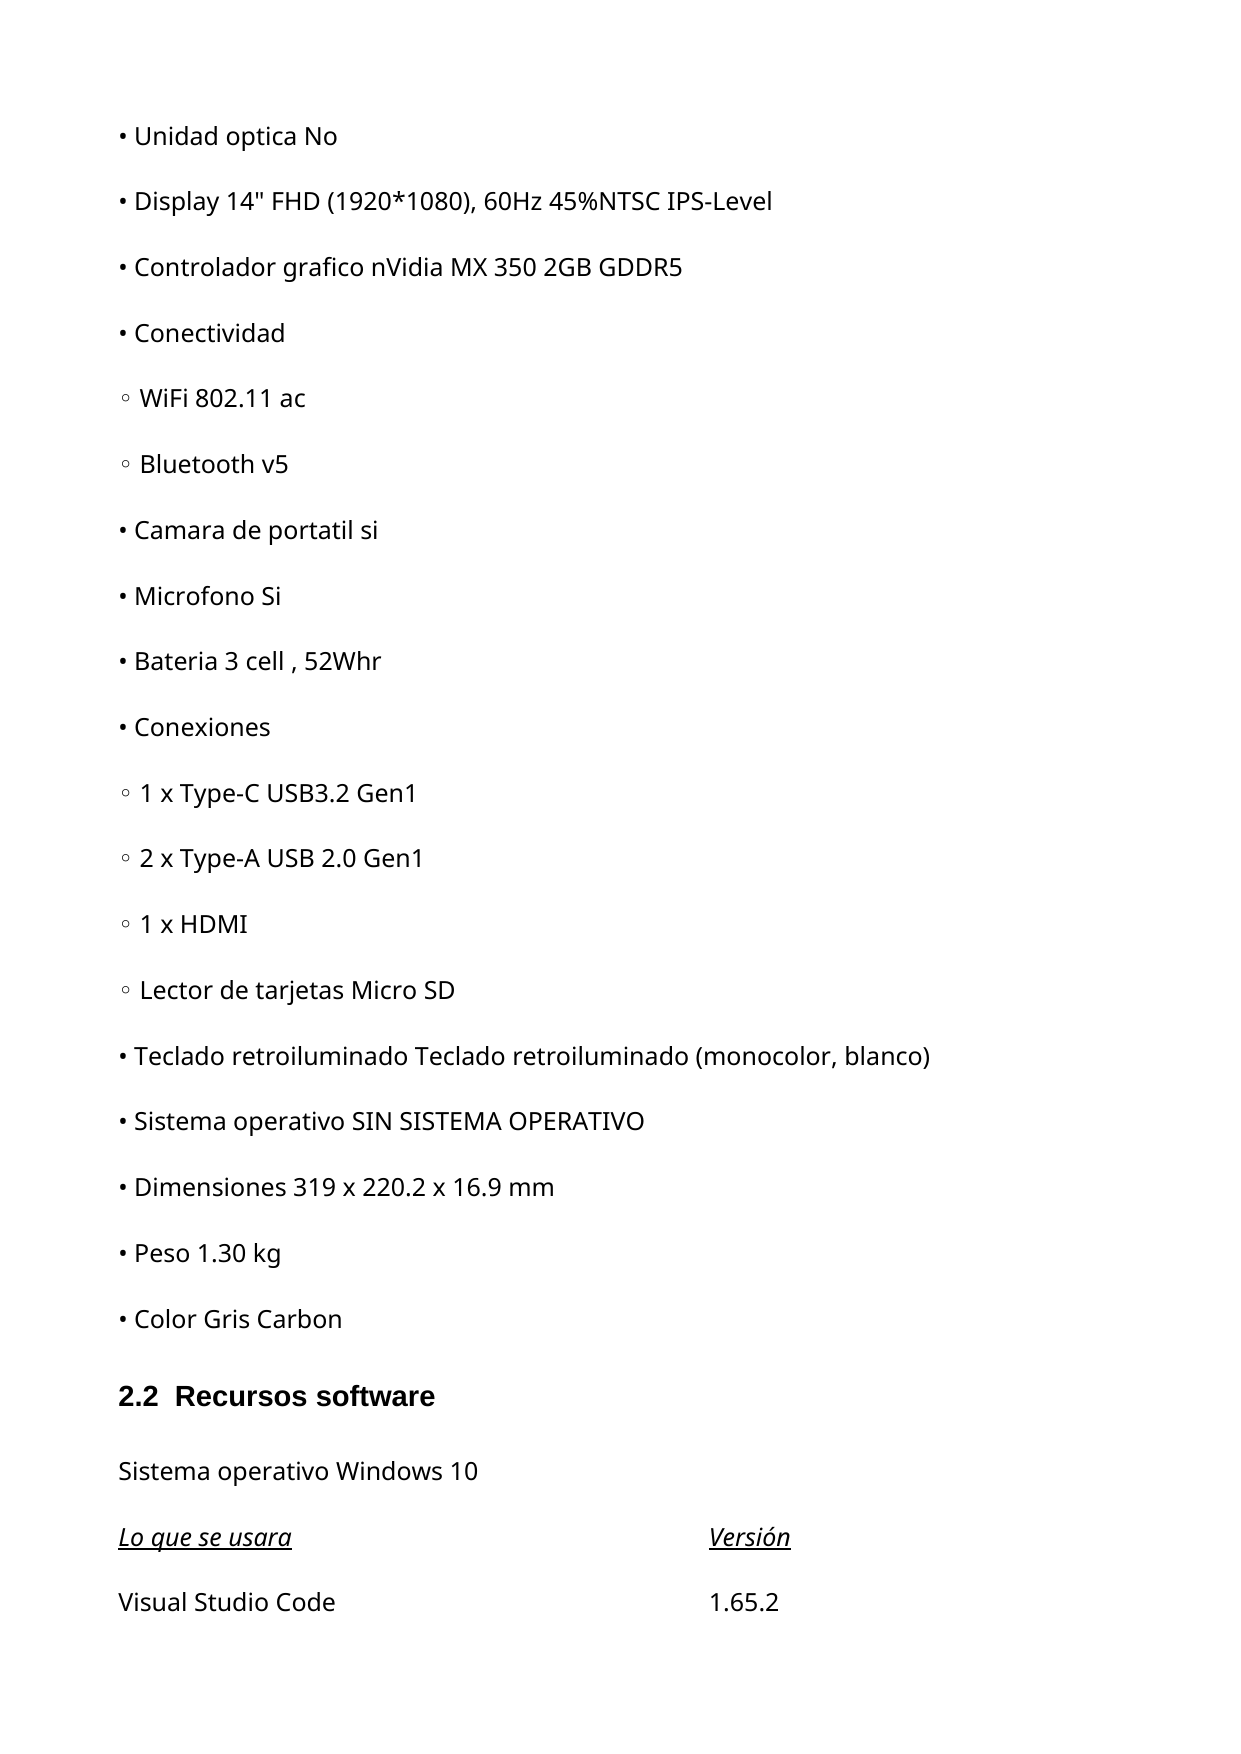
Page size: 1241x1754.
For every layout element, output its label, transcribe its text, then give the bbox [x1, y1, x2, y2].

text ◦ WiFi 802.11 ac [118, 381, 1122, 415]
text • Conexiones [118, 710, 1122, 744]
text • Peso 1.30 kg [118, 1236, 1122, 1269]
text • Camara de portatil si [118, 512, 1122, 547]
text • Sistema operativo SIN SISTEMA OPERATIVO [118, 1104, 1122, 1138]
text • Controlador grafico nVidia MX 350 2GB GDDR5 [118, 249, 1122, 284]
text • Color Gris Carbon [118, 1301, 1122, 1335]
text Lo que se usara Versión [118, 1519, 1122, 1553]
text • Bateria 3 cell , 52Whr [118, 644, 1122, 678]
text ◦ 2 x Type-A USB 2.0 Gen1 [118, 841, 1122, 875]
text ◦ Bluetooth v5 [118, 447, 1122, 481]
text Sistema operativo Windows 10 [118, 1454, 1122, 1488]
text ◦ 1 x HDMI [118, 907, 1122, 941]
text ◦ 1 x Type-C USB3.2 Gen1 [118, 775, 1122, 809]
text • Dimensiones 319 x 220.2 x 16.9 mm [118, 1170, 1122, 1204]
text • Display 14" FHD (1920*1080), 60Hz 45%NTSC IPS-Level [118, 184, 1122, 218]
text • Microfono Si [118, 578, 1122, 612]
text Visual Studio Code 1.65.2 [118, 1585, 1122, 1619]
text • Unidad optica No [118, 118, 1122, 152]
subtitle 2.2 Recursos software [118, 1379, 1122, 1412]
text ◦ Lector de tarjetas Micro SD [118, 973, 1122, 1007]
text • Teclado retroiluminado Teclado retroiluminado (monocolor, blanco) [118, 1038, 1122, 1072]
text • Conectividad [118, 315, 1122, 349]
